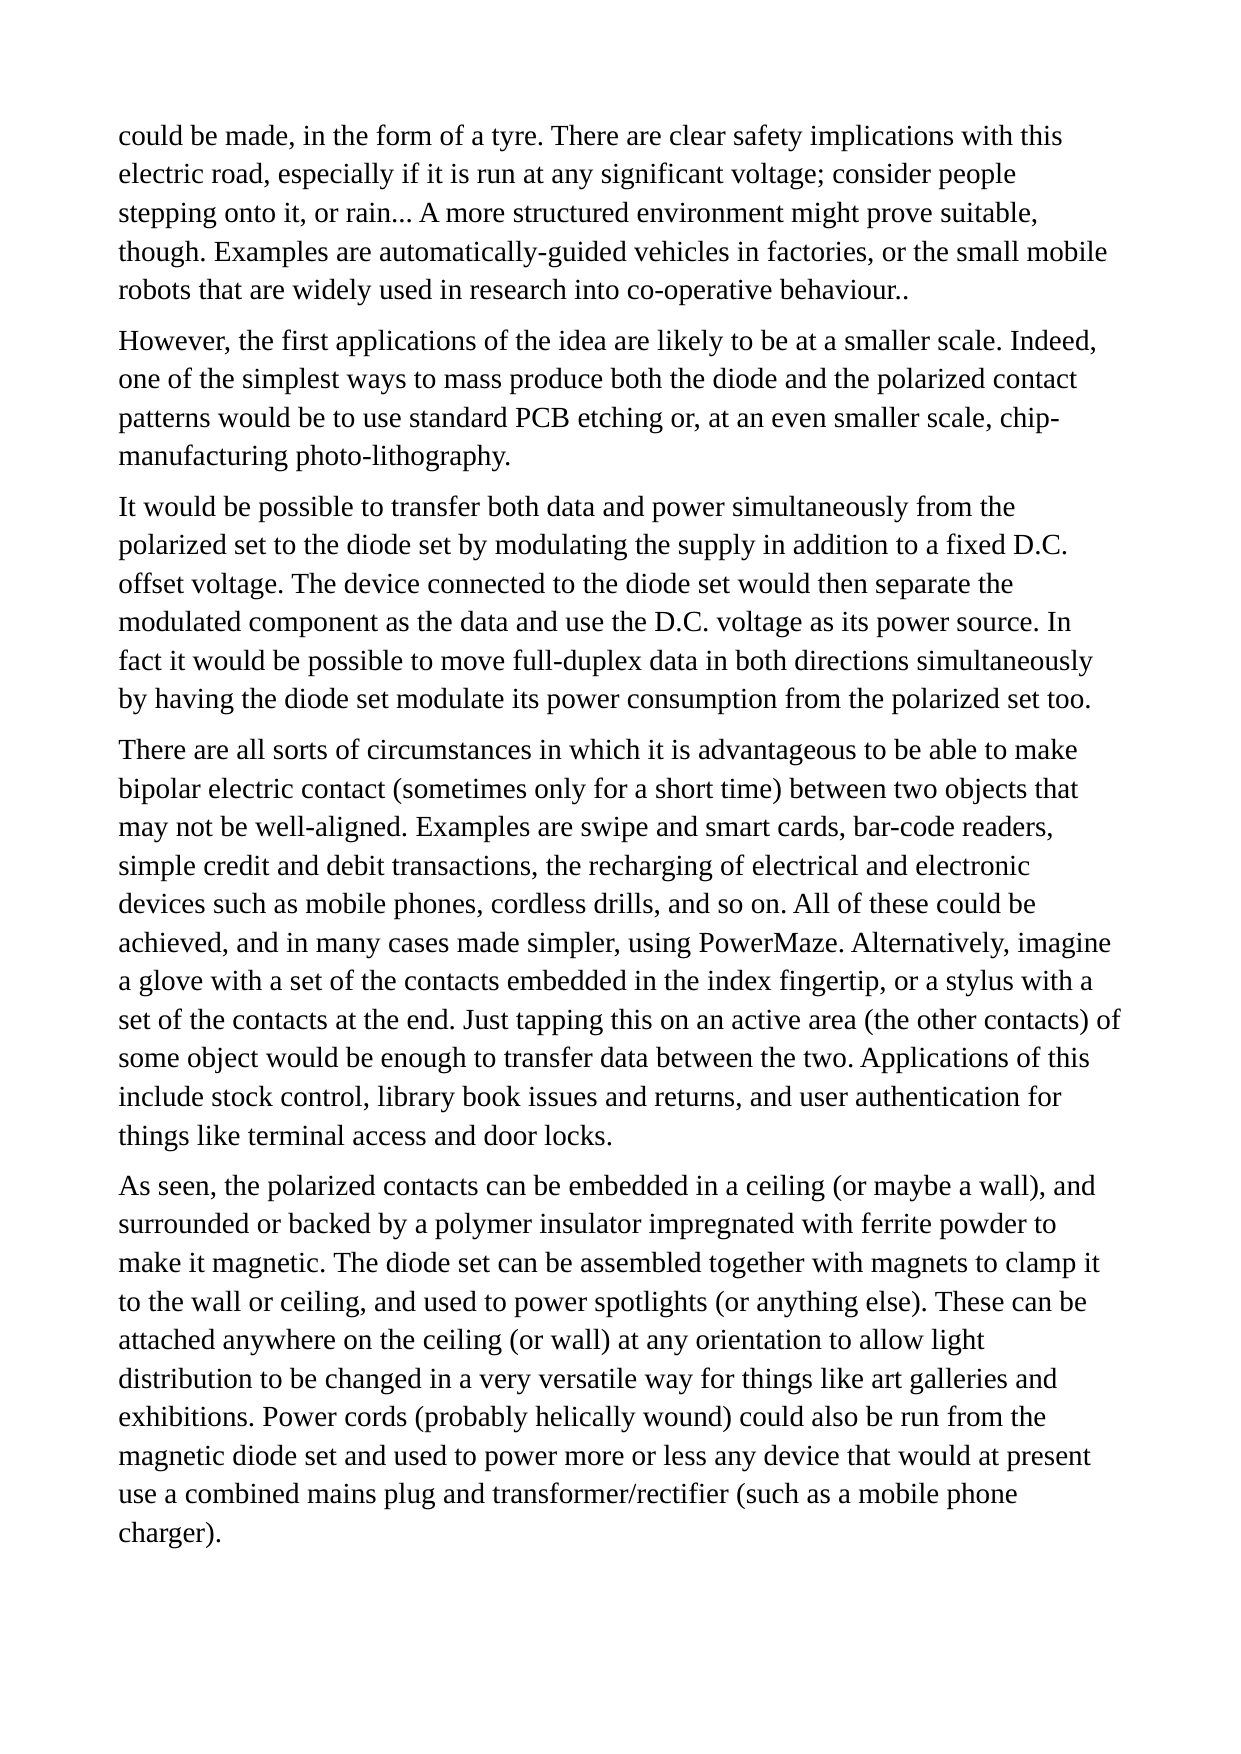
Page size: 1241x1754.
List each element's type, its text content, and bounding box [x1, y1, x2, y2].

text It would be possible to transfer both data and power simultaneously from the polarized set to the diode set by modulating the supply in addition to a fixed D.C. offset voltage. The device connected to the diode set would then separate the modulated component as the data and use the D.C. voltage as its power source. In fact it would be possible to move full-duplex data in both directions simultaneously by having the diode set modulate its power consumption from the polarized set too. [118, 489, 1122, 715]
text As seen, the polarized contacts can be embedded in a ceiling (or maybe a wall), and surrounded or backed by a polymer insulator impregnated with ferrite powder to make it magnetic. The diode set can be assembled together with magnets to clamp it to the wall or ceiling, and used to power spotlights (or anything else). These can be attached anywhere on the ceiling (or wall) at any orientation to allow light distribution to be changed in a very versatile way for things like art galleries and exhibitions. Power cords (probably helically wound) could also be run from the magnetic diode set and used to power more or less any device that would at present use a combined mains plug and transformer/rectifier (such as a mobile phone charger). [118, 1168, 1122, 1548]
text could be made, in the form of a tyre. There are clear safety implications with this electric road, especially if it is run at any significant voltage; consider people stepping onto it, or rain... A more structured environment might prove suitable, though. Examples are automatically-guided vehicles in factories, or the small mobile robots that are widely used in research into co-operative behaviour.. [118, 118, 1122, 306]
text There are all sorts of circumstances in which it is advantageous to be able to make bipolar electric contact (sometimes only for a short time) between two objects that may not be well-aligned. Examples are swipe and smart cards, bar-code readers, simple credit and debit transactions, the recharging of electrical and electronic devices such as mobile phones, cordless drills, and so on. All of these could be achieved, and in many cases made simpler, using PowerMaze. Alternatively, imagine a glove with a set of the contacts embedded in the index fingertip, or a stylus with a set of the contacts at the end. Just tapping this on an active area (the other contacts) of some object would be enough to transfer data between the two. Applications of this include stock control, library book issues and returns, and user authentication for things like terminal access and door locks. [118, 732, 1122, 1151]
text However, the first applications of the idea are likely to be at a smaller scale. Indeed, one of the simplest ways to mass produce both the diode and the polarized contact patterns would be to use standard PCB etching or, at an even smaller scale, chip-manufacturing photo-lithography. [118, 323, 1122, 472]
